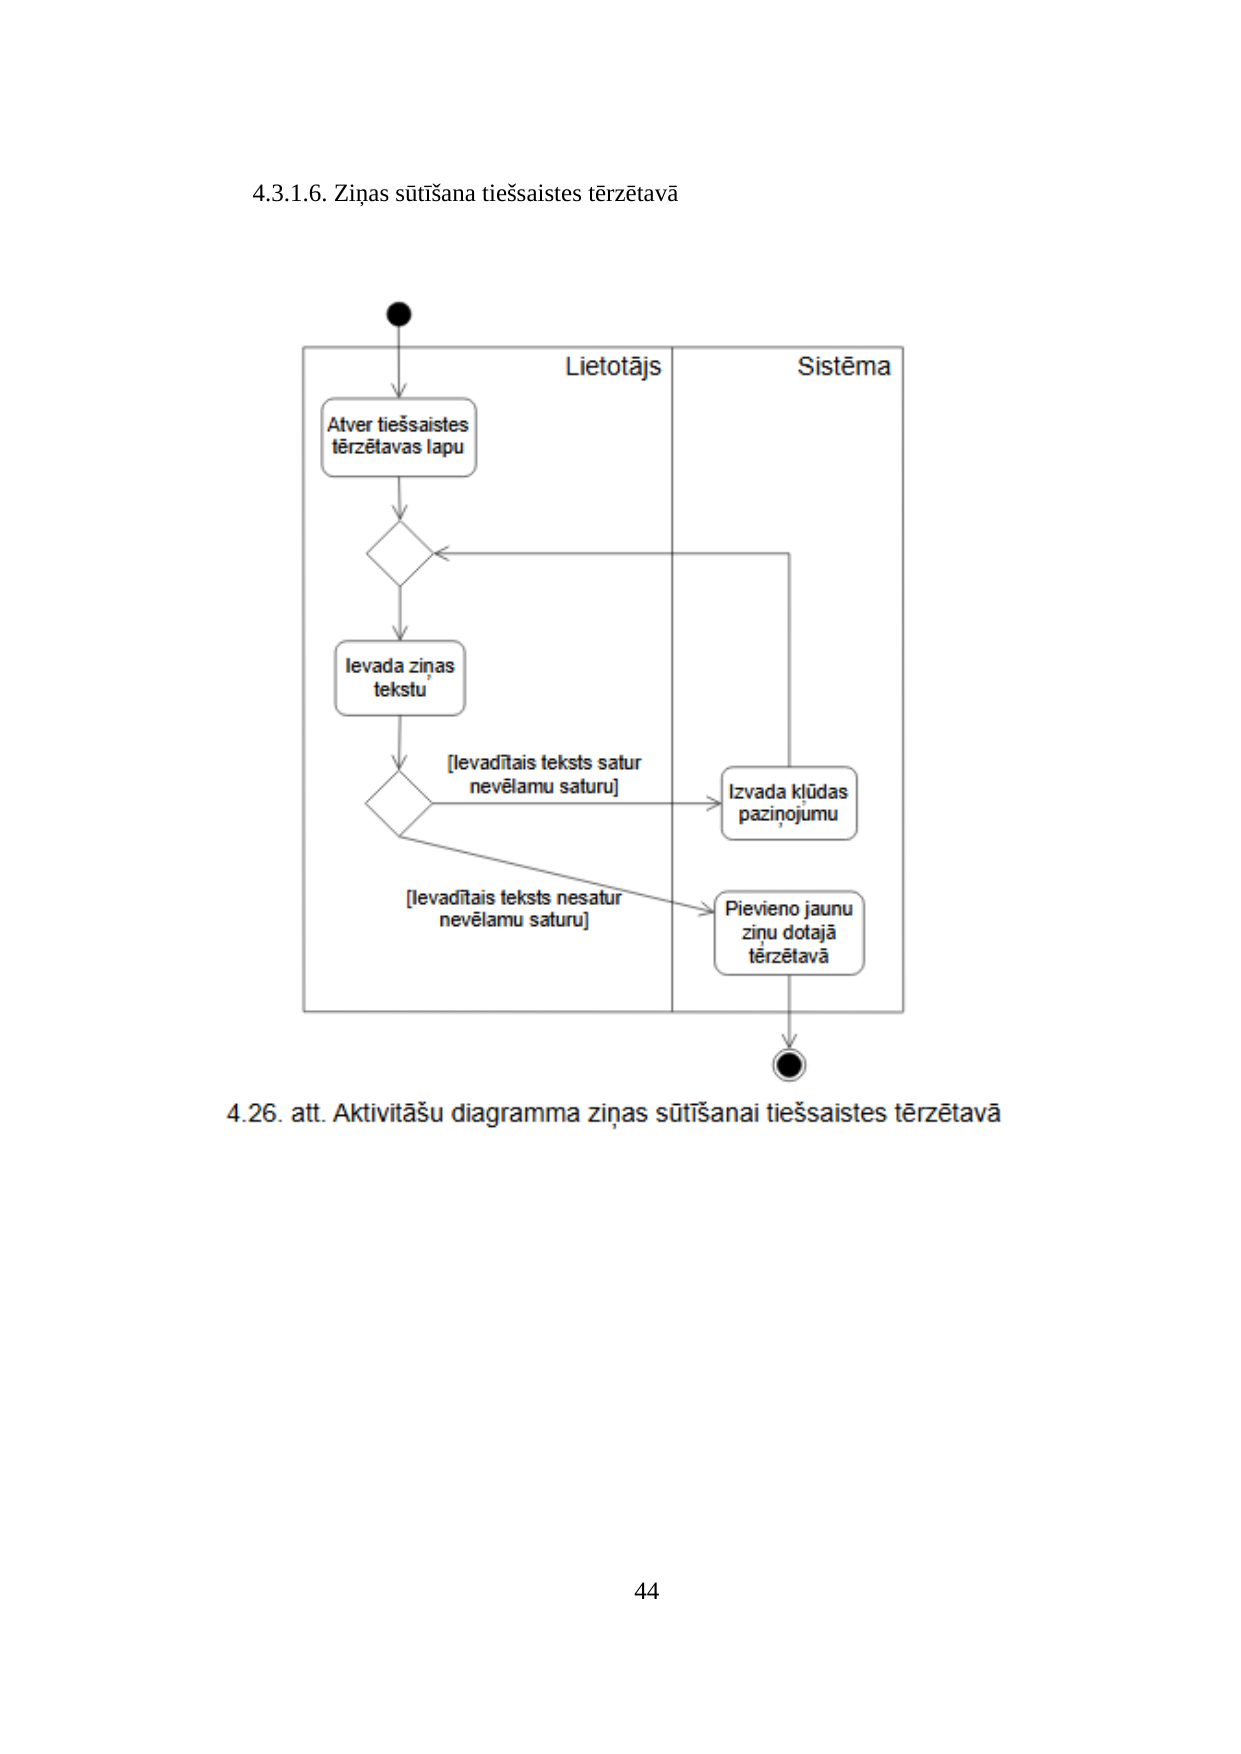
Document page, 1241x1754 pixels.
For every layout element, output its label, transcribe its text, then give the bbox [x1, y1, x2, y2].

text 4.3.1.6. Ziņas sūtīšana tiešsaistes tērzētavā [177, 178, 1152, 207]
picture [223, 286, 1017, 1135]
